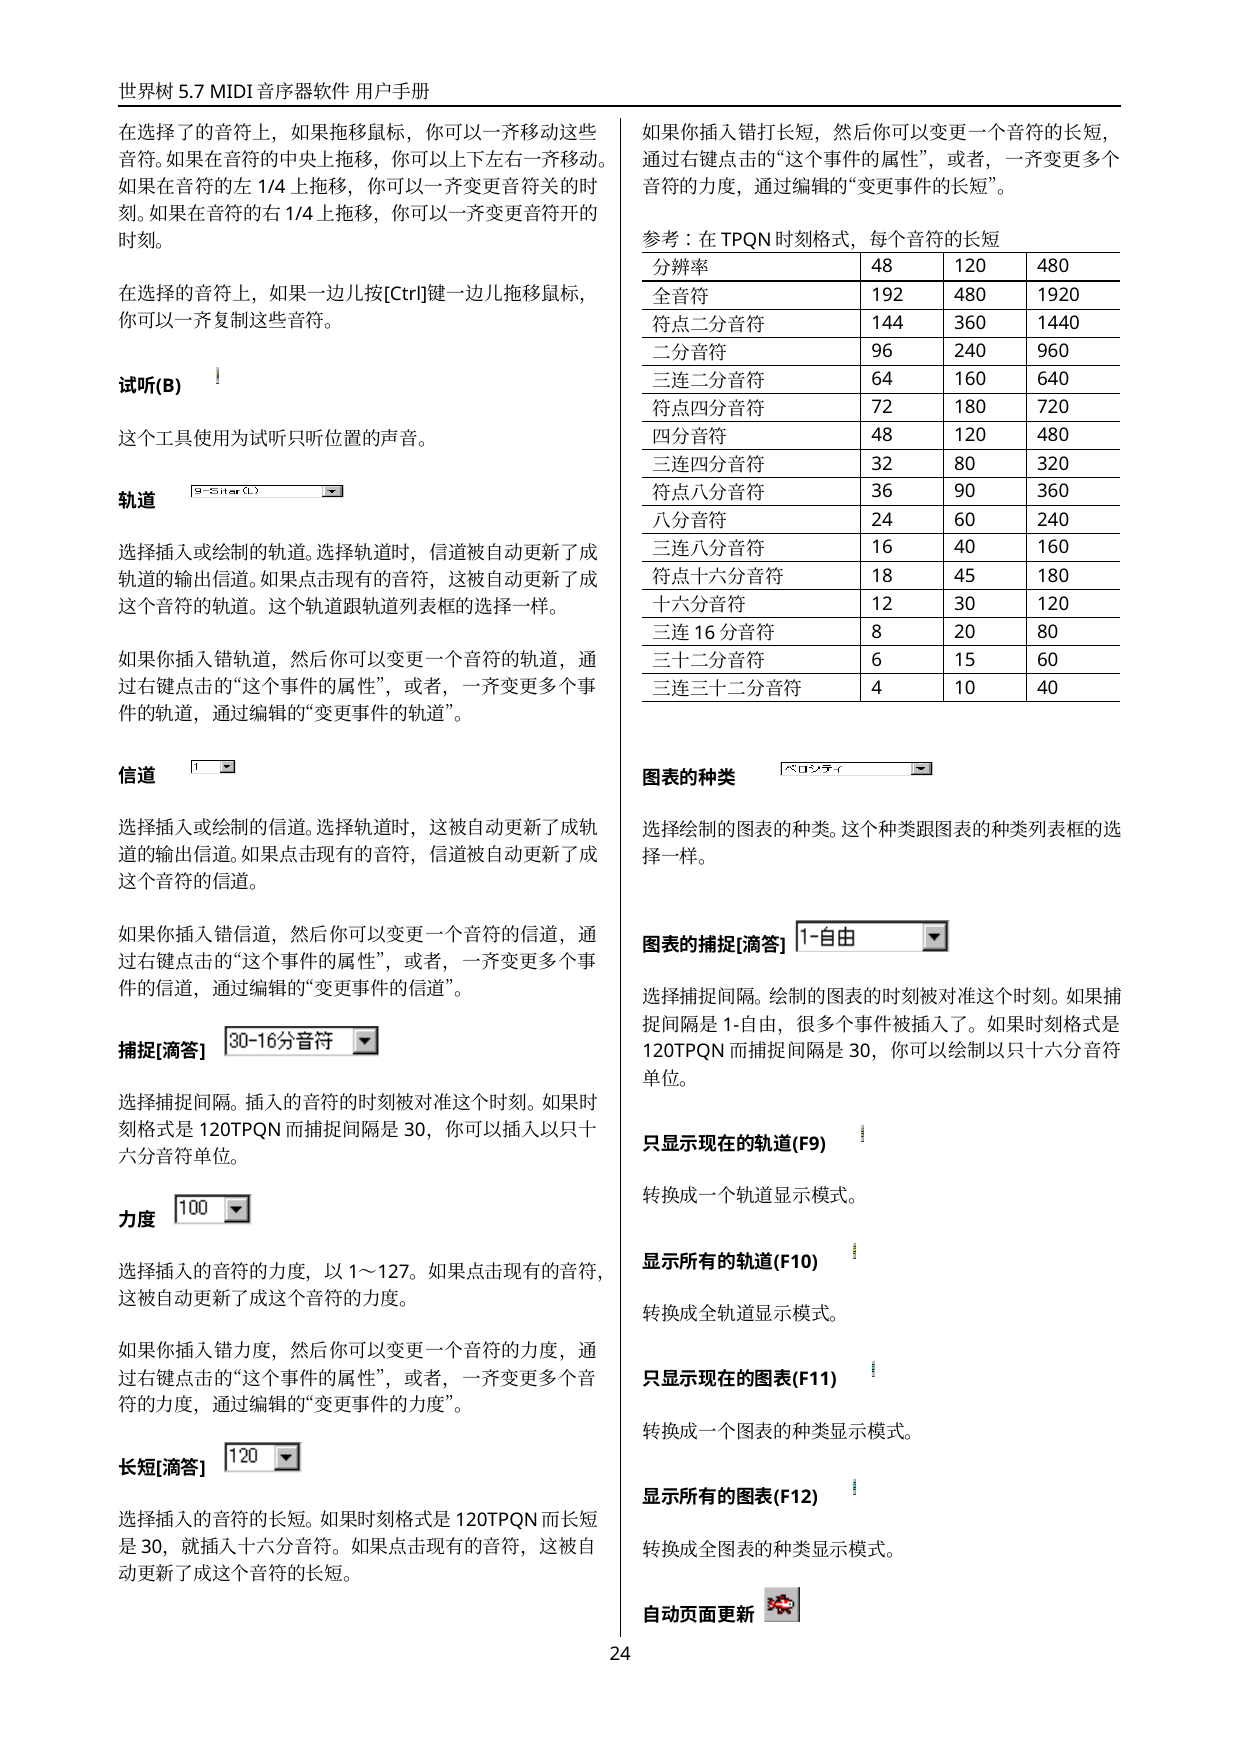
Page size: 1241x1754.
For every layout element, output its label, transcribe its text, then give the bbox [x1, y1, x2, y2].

table_cell 144 [861, 310, 943, 337]
table_cell 192 [861, 282, 943, 309]
text 在选择的音符上，如果一边儿按[Ctrl]键一边儿拖移鼠标，你可以一齐复制这些音符。 [118, 278, 598, 332]
text 图表的种类 [642, 753, 1122, 790]
text 转换成一个图表的种类显示模式。 [642, 1417, 1122, 1444]
table_cell 4 [861, 674, 943, 701]
table_header 120 [944, 253, 1026, 279]
text 只显示现在的轨道(F9) [642, 1116, 1122, 1156]
picture [191, 760, 236, 774]
text 转换成一个轨道显示模式。 [642, 1181, 1122, 1208]
picture [224, 1026, 379, 1058]
text 轨道 [118, 476, 598, 512]
table_cell 十六分音符 [642, 590, 860, 617]
table_cell 八分音符 [642, 506, 860, 533]
table_cell 48 [861, 422, 943, 449]
table_cell 30 [944, 590, 1026, 617]
table_cell 120 [944, 422, 1026, 449]
table_cell 180 [944, 394, 1026, 421]
text 在选择了的音符上，如果拖移鼠标，你可以一齐移动这些音符。如果在音符的中央上拖移，你可以上下左右一齐移动。如果在音符的左1/4上拖移，你可以一齐变更音符关的时刻。如果在音符的右1/4上拖移，你可以一齐变更音符开的时刻。 [118, 118, 598, 253]
table_cell 480 [944, 282, 1026, 309]
text 选择捕捉间隔。绘制的图表的时刻被对准这个时刻。如果捕捉间隔是1-自由，很多个事件被插入了。如果时刻格式是120TPQN而捕捉间隔是30，你可以绘制以只十六分音符单位。 [642, 982, 1122, 1090]
table_cell 1920 [1027, 282, 1120, 309]
picture [224, 1442, 303, 1474]
table_cell 32 [861, 450, 943, 477]
table_cell 三十二分音符 [642, 646, 860, 673]
table_header 480 [1027, 253, 1120, 279]
picture [191, 485, 346, 498]
table_cell 16 [861, 534, 943, 561]
table_cell 15 [944, 646, 1026, 673]
table_cell 360 [1027, 478, 1120, 505]
table_cell 96 [861, 338, 943, 365]
table_cell 240 [944, 338, 1026, 365]
table_cell 60 [1027, 646, 1120, 673]
table_cell 40 [1027, 674, 1120, 701]
table_cell 三连二分音符 [642, 366, 860, 393]
table_cell 180 [1027, 562, 1120, 589]
table_cell 符点四分音符 [642, 394, 860, 421]
table_header 48 [861, 253, 943, 279]
table_cell 45 [944, 562, 1026, 589]
table_cell 360 [944, 310, 1026, 337]
picture [780, 762, 935, 776]
table_cell 6 [861, 646, 943, 673]
text 选择插入的音符的长短。如果时刻格式是120TPQN而长短是30，就插入十六分音符。如果点击现有的音符，这被自动更新了成这个音符的长短。 [118, 1505, 598, 1586]
table_cell 64 [861, 366, 943, 393]
table_cell 1440 [1027, 310, 1120, 337]
text 图表的捕捉[滴答] [642, 920, 1122, 957]
table_cell 8 [861, 618, 943, 645]
picture [871, 1360, 875, 1377]
text 选择绘制的图表的种类。这个种类跟图表的种类列表框的选择一样。 [642, 815, 1122, 869]
text 转换成全轨道显示模式。 [642, 1299, 1122, 1326]
table_cell 160 [1027, 534, 1120, 561]
text 信道 [118, 751, 598, 788]
text 长短[滴答] [118, 1443, 598, 1479]
table_cell 符点二分音符 [642, 310, 860, 337]
text 试听(B) [118, 358, 598, 398]
table_cell 720 [1027, 394, 1120, 421]
text 如果你插入错轨道，然后你可以变更一个音符的轨道，通过右键点击的“这个事件的属性”，或者，一齐变更多个事件的轨道，通过编辑的“变更事件的轨道”。 [118, 644, 598, 725]
table_cell 120 [1027, 590, 1120, 617]
text 只显示现在的图表(F11) [642, 1351, 1122, 1391]
table_cell 160 [944, 366, 1026, 393]
table_cell 三连八分音符 [642, 534, 860, 561]
table_cell 72 [861, 394, 943, 421]
text 显示所有的轨道(F10) [642, 1234, 1122, 1273]
table_cell 三连16分音符 [642, 618, 860, 645]
table_cell 240 [1027, 506, 1120, 533]
table_cell 全音符 [642, 282, 860, 309]
table_cell 480 [1027, 422, 1120, 449]
table_cell 36 [861, 478, 943, 505]
table_cell 二分音符 [642, 338, 860, 365]
text 选择捕捉间隔。插入的音符的时刻被对准这个时刻。如果时刻格式是120TPQN而捕捉间隔是30，你可以插入以只十六分音符单位。 [118, 1088, 598, 1169]
table_cell 12 [861, 590, 943, 617]
table_cell 三连四分音符 [642, 450, 860, 477]
table_cell 320 [1027, 450, 1120, 477]
text 力度 [118, 1195, 598, 1231]
table_cell 40 [944, 534, 1026, 561]
table_cell 三连三十二分音符 [642, 674, 860, 701]
text 选择插入或绘制的信道。选择轨道时，这被自动更新了成轨道的输出信道。如果点击现有的音符，信道被自动更新了成这个音符的信道。 [118, 813, 598, 894]
table_header 分辨率 [642, 253, 860, 279]
table_cell 24 [861, 506, 943, 533]
table_cell 20 [944, 618, 1026, 645]
table_cell 60 [944, 506, 1026, 533]
text 如果你插入错信道，然后你可以变更一个音符的信道，通过右键点击的“这个事件的属性”，或者，一齐变更多个事件的信道，通过编辑的“变更事件的信道”。 [118, 919, 598, 1001]
text 自动页面更新 [642, 1587, 1122, 1627]
text 选择插入或绘制的轨道。选择轨道时，信道被自动更新了成轨道的输出信道。如果点击现有的音符，这被自动更新了成这个音符的轨道。这个轨道跟轨道列表框的选择一样。 [118, 538, 598, 619]
text 转换成全图表的种类显示模式。 [642, 1534, 1122, 1562]
table_cell 四分音符 [642, 422, 860, 449]
table_cell 90 [944, 478, 1026, 505]
picture [174, 1194, 253, 1226]
text 捕捉[滴答] [118, 1026, 598, 1063]
text 如果你插入错力度，然后你可以变更一个音符的力度，通过右键点击的“这个事件的属性”，或者，一齐变更多个音符的力度，通过编辑的“变更事件的力度”。 [118, 1336, 598, 1417]
table_cell 10 [944, 674, 1026, 701]
table_cell 640 [1027, 366, 1120, 393]
table_cell 960 [1027, 338, 1120, 365]
table_cell 18 [861, 562, 943, 589]
text 选择插入的音符的力度，以1～127。如果点击现有的音符，这被自动更新了成这个音符的力度。 [118, 1257, 598, 1311]
text 如果你插入错打长短，然后你可以变更一个音符的长短，通过右键点击的“这个事件的属性”，或者，一齐变更多个音符的力度，通过编辑的“变更事件的长短”。 [642, 118, 1122, 199]
text 这个工具使用为试听只听位置的声音。 [118, 423, 598, 450]
text 参考：在TPQN时刻格式，每个音符的长短 [642, 224, 1122, 252]
table_cell 符点八分音符 [642, 478, 860, 505]
table_cell 80 [944, 450, 1026, 477]
table_cell 80 [1027, 618, 1120, 645]
text 显示所有的图表(F12) [642, 1469, 1122, 1509]
table_cell 符点十六分音符 [642, 562, 860, 589]
